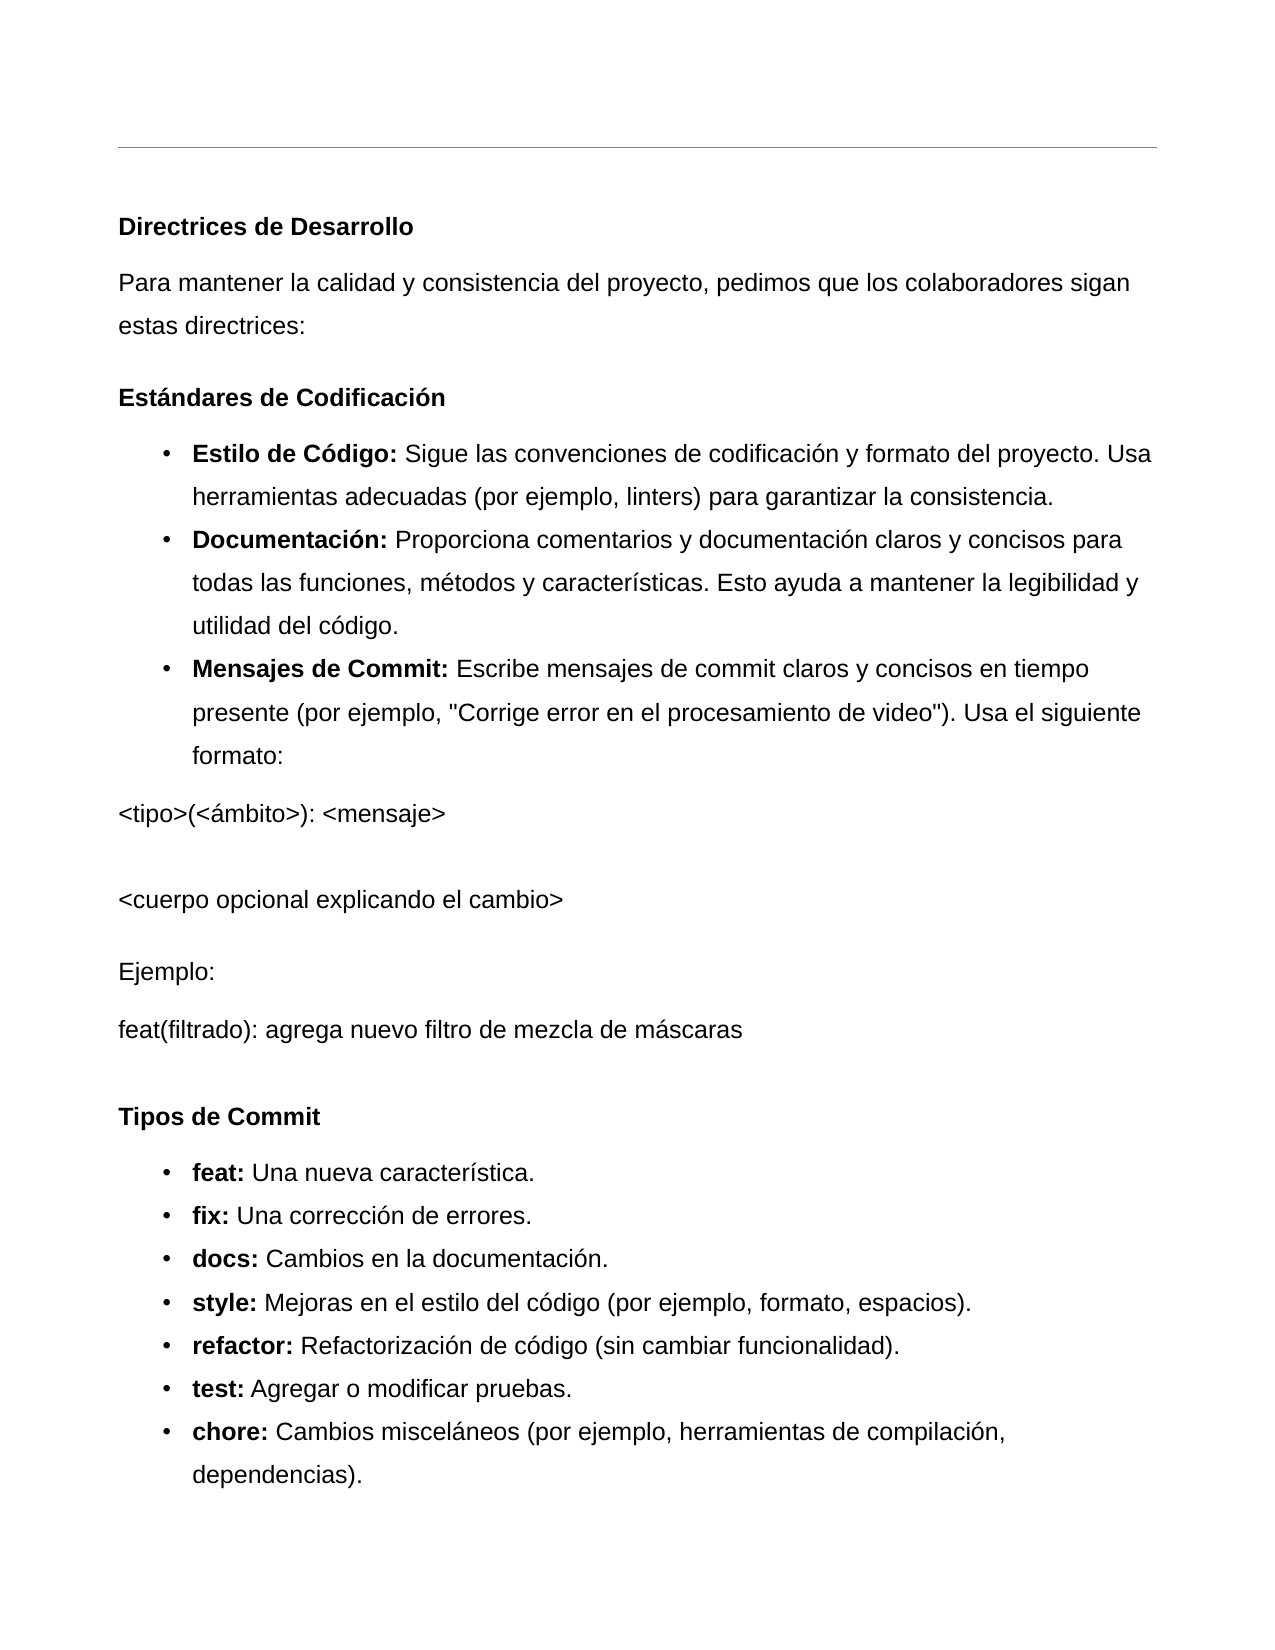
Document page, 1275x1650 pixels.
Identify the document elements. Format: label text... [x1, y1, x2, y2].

list style: Mejoras en el estilo del código (por ejemplo, formato, espacios). [162, 1288, 1157, 1316]
list test: Agregar o modificar pruebas. [162, 1374, 1157, 1403]
text <tipo>(<ámbito>): <mensaje> [118, 798, 1157, 827]
text Para mantener la calidad y consistencia del proyecto, pedimos que los colaboradores sigan estas directrices: [118, 268, 1157, 339]
text feat(filtrado): agrega nuevo filtro de mezcla de máscaras [118, 1015, 1157, 1044]
list fix: Una corrección de errores. [162, 1201, 1157, 1230]
subtitle Tipos de Commit [118, 1102, 1157, 1131]
list Documentación: Proporciona comentarios y documentación claros y concisos para todas las funciones, métodos y características. Esto ayuda a mantener la legibilidad y utilidad del código. [162, 525, 1157, 640]
list chore: Cambios misceláneos (por ejemplo, herramientas de compilación, dependencias). [162, 1417, 1157, 1489]
subtitle Directrices de Desarrollo [118, 212, 1157, 241]
subtitle Estándares de Codificación [118, 383, 1157, 412]
list Estilo de Código: Sigue las convenciones de codificación y formato del proyecto. Usa herramientas adecuadas (por ejemplo, linters) para garantizar la consistencia. [162, 439, 1157, 511]
list docs: Cambios en la documentación. [162, 1244, 1157, 1273]
list feat: Una nueva característica. [162, 1158, 1157, 1187]
text Ejemplo: [118, 957, 1157, 986]
list refactor: Refactorización de código (sin cambiar funcionalidad). [162, 1331, 1157, 1360]
text <cuerpo opcional explicando el cambio> [118, 885, 1157, 913]
list Mensajes de Commit: Escribe mensajes de commit claros y concisos en tiempo presente (por ejemplo, "Corrige error en el procesamiento de video"). Usa el siguiente formato: [162, 654, 1157, 769]
